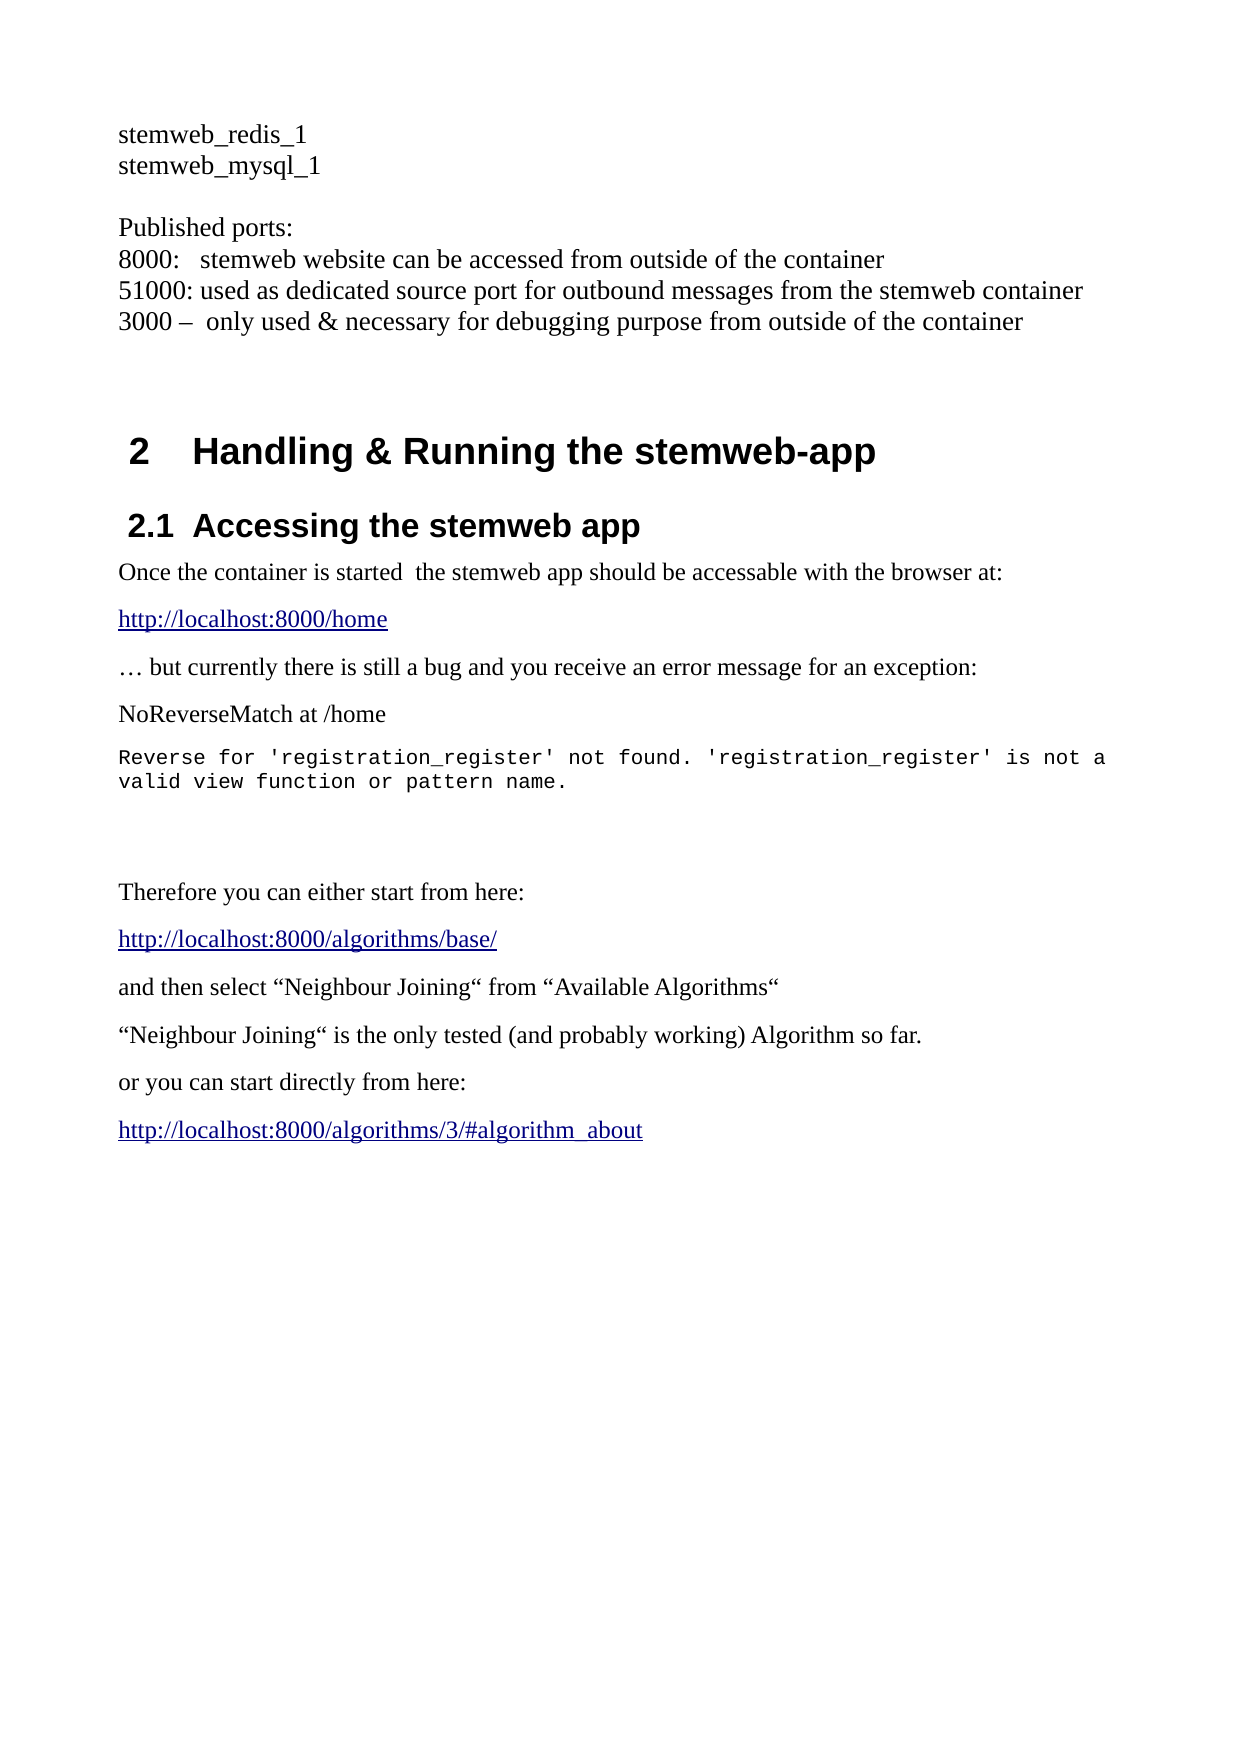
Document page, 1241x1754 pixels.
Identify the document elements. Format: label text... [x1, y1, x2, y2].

text and then select “Neighbour Joining“ from “Available Algorithms“ [118, 972, 1122, 1001]
text stemweb_redis_1 [118, 118, 1122, 149]
text NoReverseMatch at /home [118, 699, 1122, 728]
subtitle Handling & Running the stemweb-app [118, 428, 1122, 472]
subtitle Accessing the stemweb app [118, 506, 1122, 544]
text http://localhost:8000/algorithms/3/#algorithm_about [118, 1115, 1122, 1144]
text Once the container is started the stemweb app should be accessable with the browser at: [118, 557, 1122, 585]
text Published ports: [118, 212, 1122, 243]
text … but currently there is still a bug and you receive an error message for an exception: [118, 652, 1122, 681]
text http://localhost:8000/algorithms/base/ [118, 924, 1122, 953]
text 8000: stemweb website can be accessed from outside of the container [118, 243, 1122, 274]
text 51000: used as dedicated source port for outbound messages from the stemweb container [118, 274, 1122, 305]
text Reverse for 'registration_register' not found. 'registration_register' is not a valid view function or pattern name. [118, 747, 1122, 794]
text or you can start directly from here: [118, 1067, 1122, 1096]
text Therefore you can either start from here: [118, 877, 1122, 906]
text http://localhost:8000/home [118, 604, 1122, 633]
text stemweb_mysql_1 [118, 149, 1122, 180]
text 3000 – only used & necessary for debugging purpose from outside of the container [118, 305, 1122, 336]
text “Neighbour Joining“ is the only tested (and probably working) Algorithm so far. [118, 1020, 1122, 1048]
